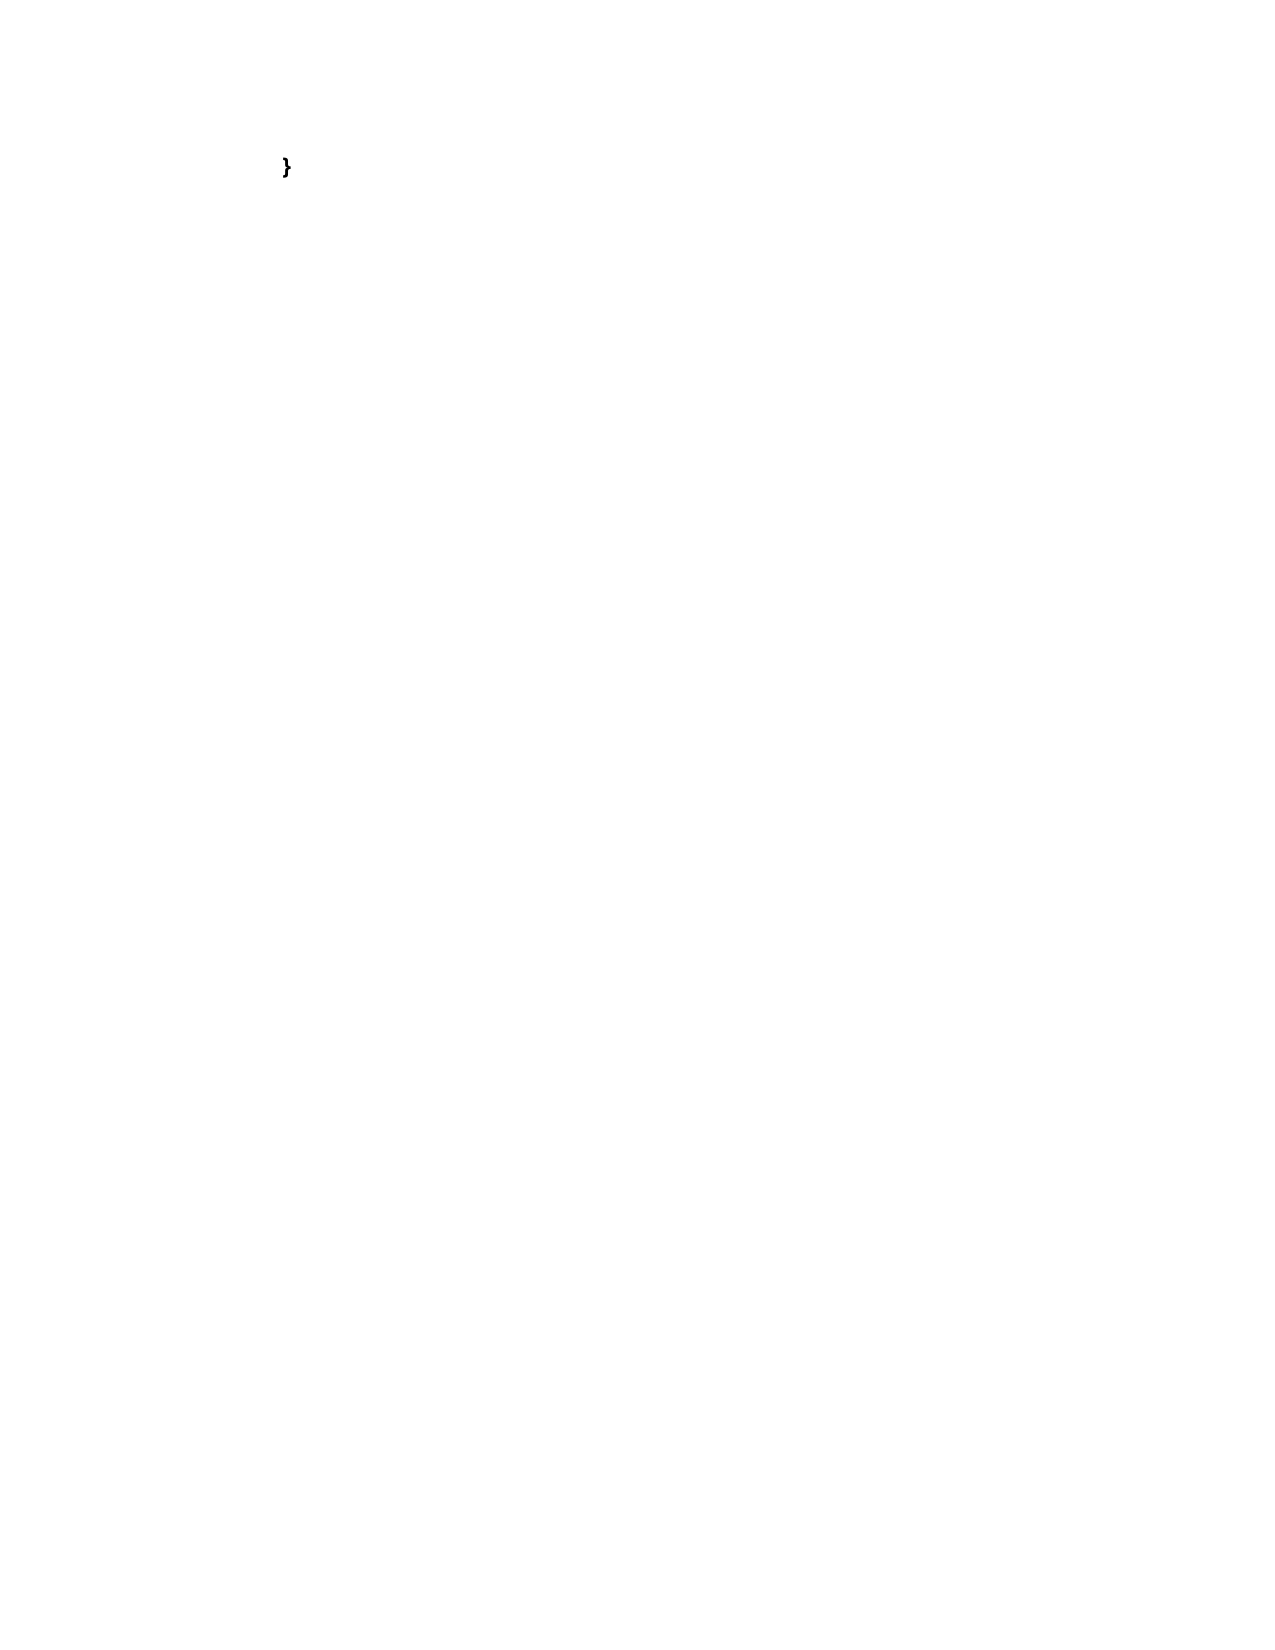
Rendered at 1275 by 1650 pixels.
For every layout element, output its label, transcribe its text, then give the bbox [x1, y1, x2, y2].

list } [225, 150, 1125, 181]
